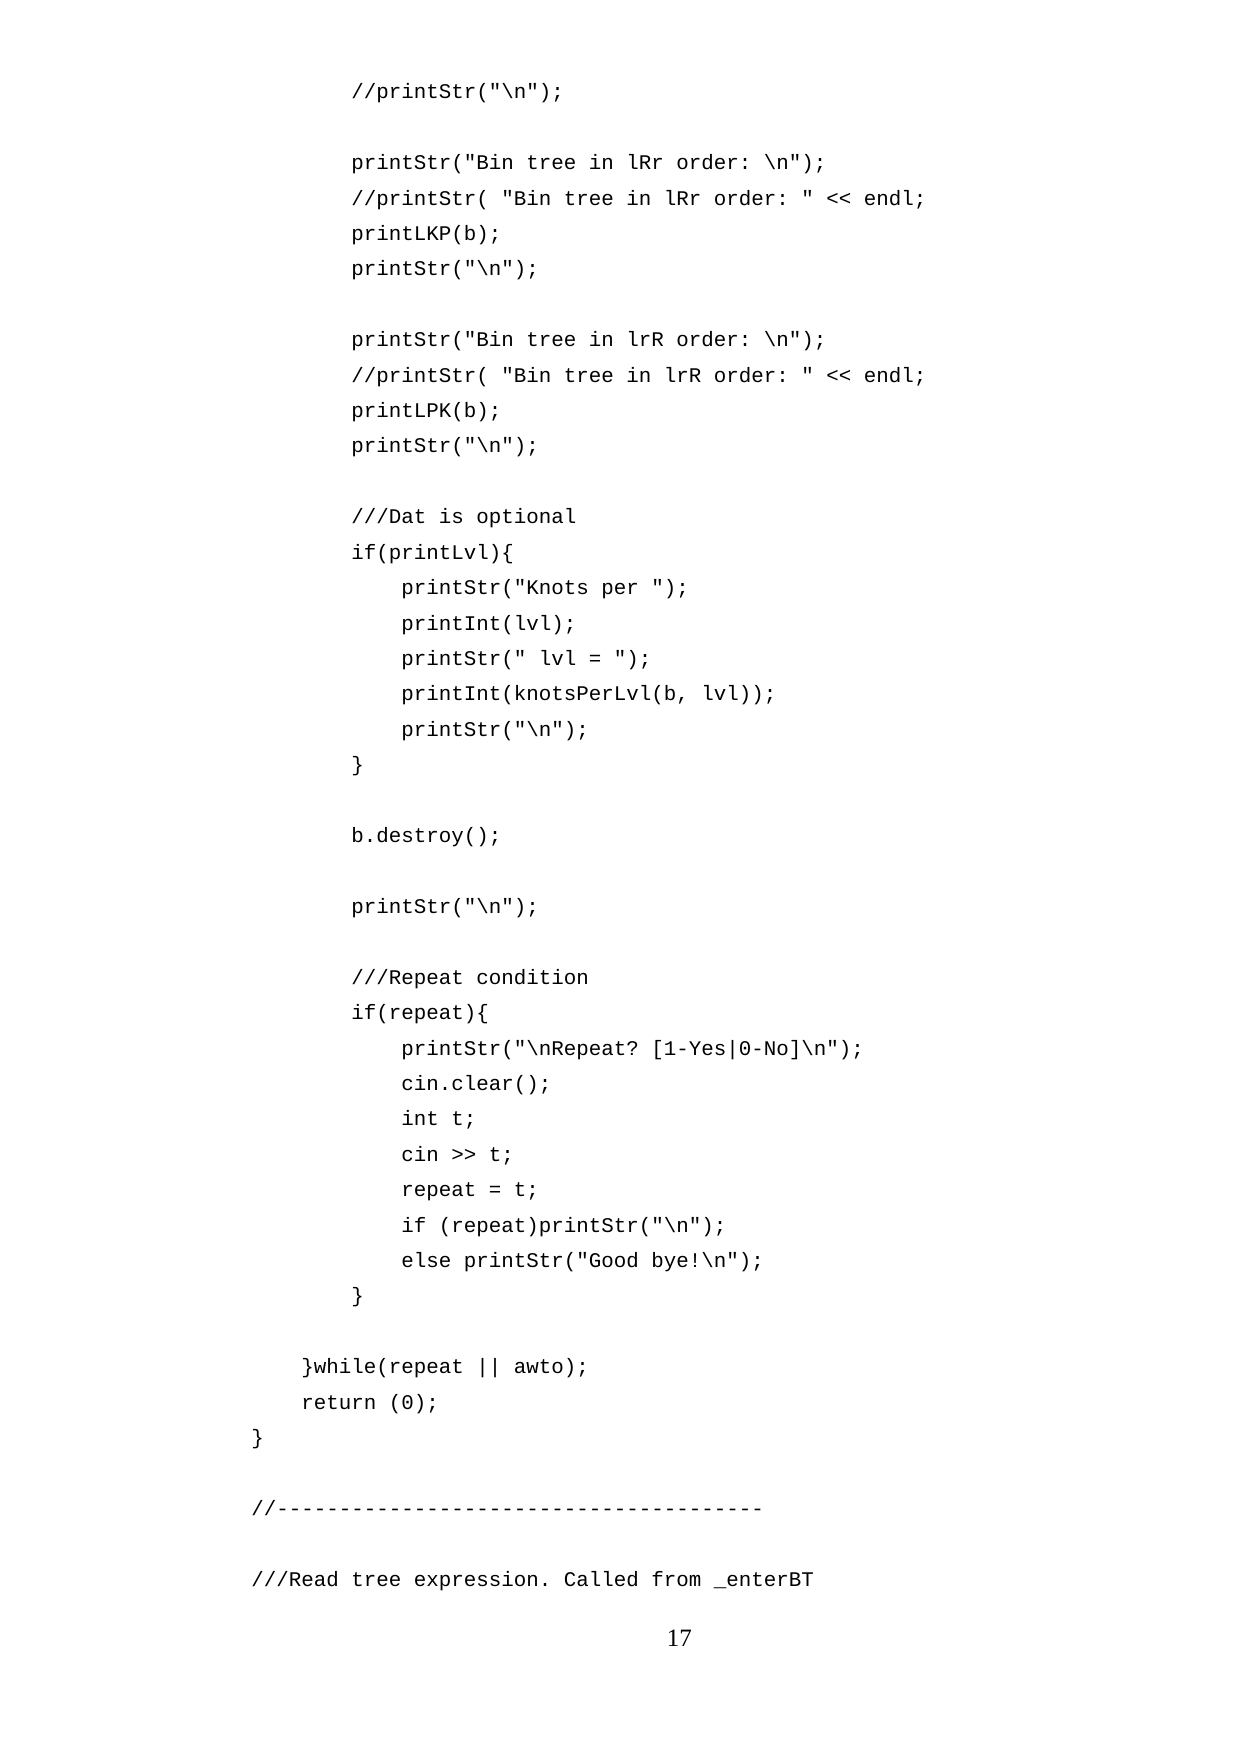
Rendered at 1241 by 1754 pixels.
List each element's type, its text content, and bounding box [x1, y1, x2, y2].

text printStr("\n"); [177, 719, 1181, 742]
text cin.clear(); [177, 1073, 1181, 1097]
text printStr("\nRepeat? [1-Yes|0-No]\n"); [177, 1038, 1181, 1061]
text }while(repeat || awto); [177, 1356, 1181, 1380]
text printStr("\n"); [177, 258, 1181, 282]
text return (0); [177, 1392, 1181, 1415]
text printInt(lvl); [177, 613, 1181, 636]
text printLKP(b); [177, 223, 1181, 247]
text int t; [177, 1108, 1181, 1132]
text //printStr( "Bin tree in lRr order: " << endl; [177, 188, 1181, 211]
text printStr("\n"); [177, 436, 1181, 459]
text //--------------------------------------- [177, 1498, 1181, 1522]
text printLPK(b); [177, 400, 1181, 424]
text //printStr( "Bin tree in lrR order: " << endl; [177, 365, 1181, 388]
text cin >> t; [177, 1144, 1181, 1167]
text } [177, 1286, 1181, 1309]
text printStr("Knots per "); [177, 577, 1181, 601]
text printStr("Bin tree in lRr order: \n"); [177, 152, 1181, 176]
text repeat = t; [177, 1179, 1181, 1203]
text } [177, 1427, 1181, 1451]
text else printStr("Good bye!\n"); [177, 1250, 1181, 1274]
text printStr(" lvl = "); [177, 648, 1181, 672]
text if(repeat){ [177, 1002, 1181, 1026]
text } [177, 754, 1181, 778]
text if (repeat)printStr("\n"); [177, 1215, 1181, 1238]
text //printStr("\n"); [177, 81, 1181, 105]
text b.destroy(); [177, 825, 1181, 849]
text printInt(knotsPerLvl(b, lvl)); [177, 683, 1181, 707]
text ///Repeat condition [177, 967, 1181, 990]
text printStr("\n"); [177, 896, 1181, 919]
text printStr("Bin tree in lrR order: \n"); [177, 329, 1181, 353]
text ///Read tree expression. Called from _enterBT [177, 1569, 1181, 1592]
text if(printLvl){ [177, 542, 1181, 565]
text ///Dat is optional [177, 506, 1181, 530]
